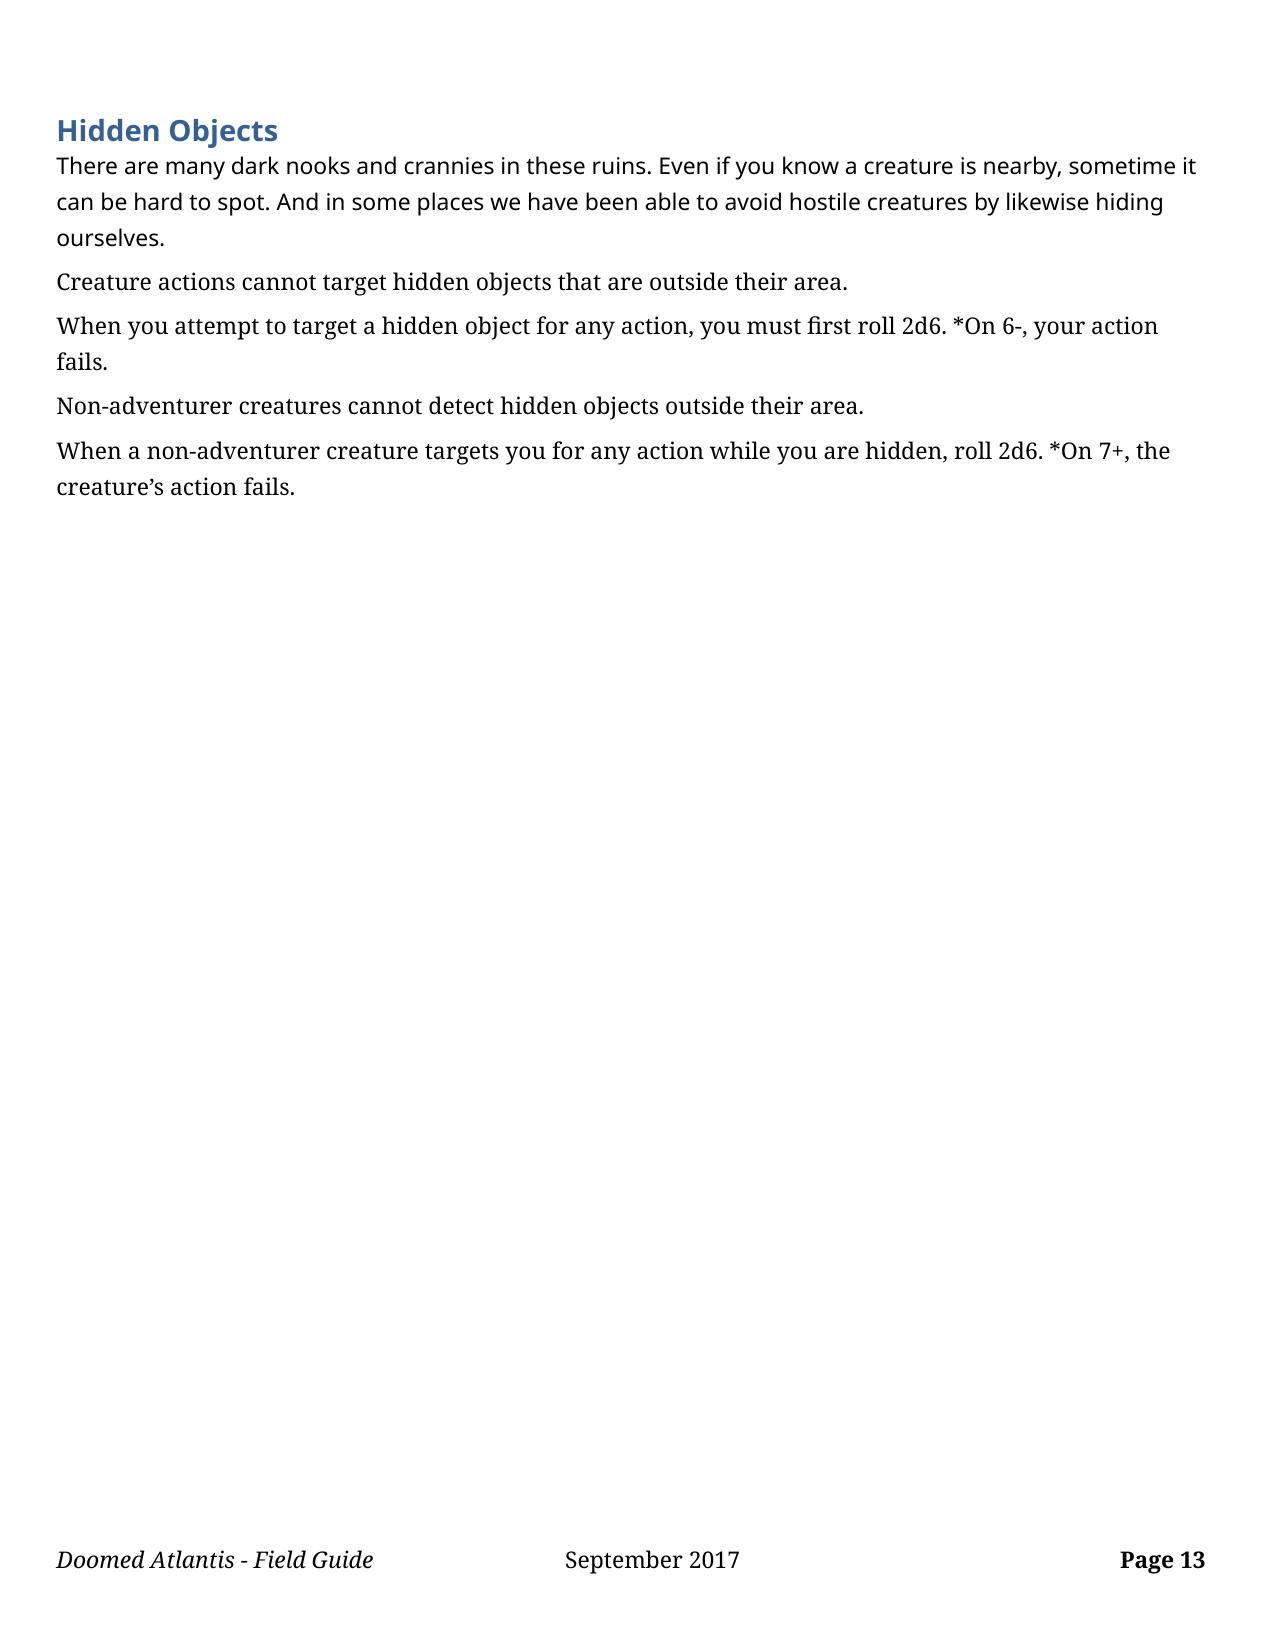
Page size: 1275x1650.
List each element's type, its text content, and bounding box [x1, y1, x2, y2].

text Creature actions cannot target hidden objects that are outside their area. [56, 266, 1215, 297]
text When a non-adventurer creature targets you for any action while you are hidden, roll 2d6. *On 7+, the creature’s action fails. [56, 434, 1215, 502]
text When you attempt to target a hidden object for any action, you must first roll 2d6. *On 6-, your action fails. [56, 310, 1215, 377]
subtitle There are many dark nooks and crannies in these ruins. Even if you know a creature is nearby, sometime it can be hard to spot. And in some places we have been able to avoid hostile creatures by likewise hiding ourselves. [56, 150, 1215, 253]
text Non-adventurer creatures cannot detect hidden objects outside their area. [56, 390, 1215, 422]
subtitle Hidden Objects [56, 110, 1215, 150]
